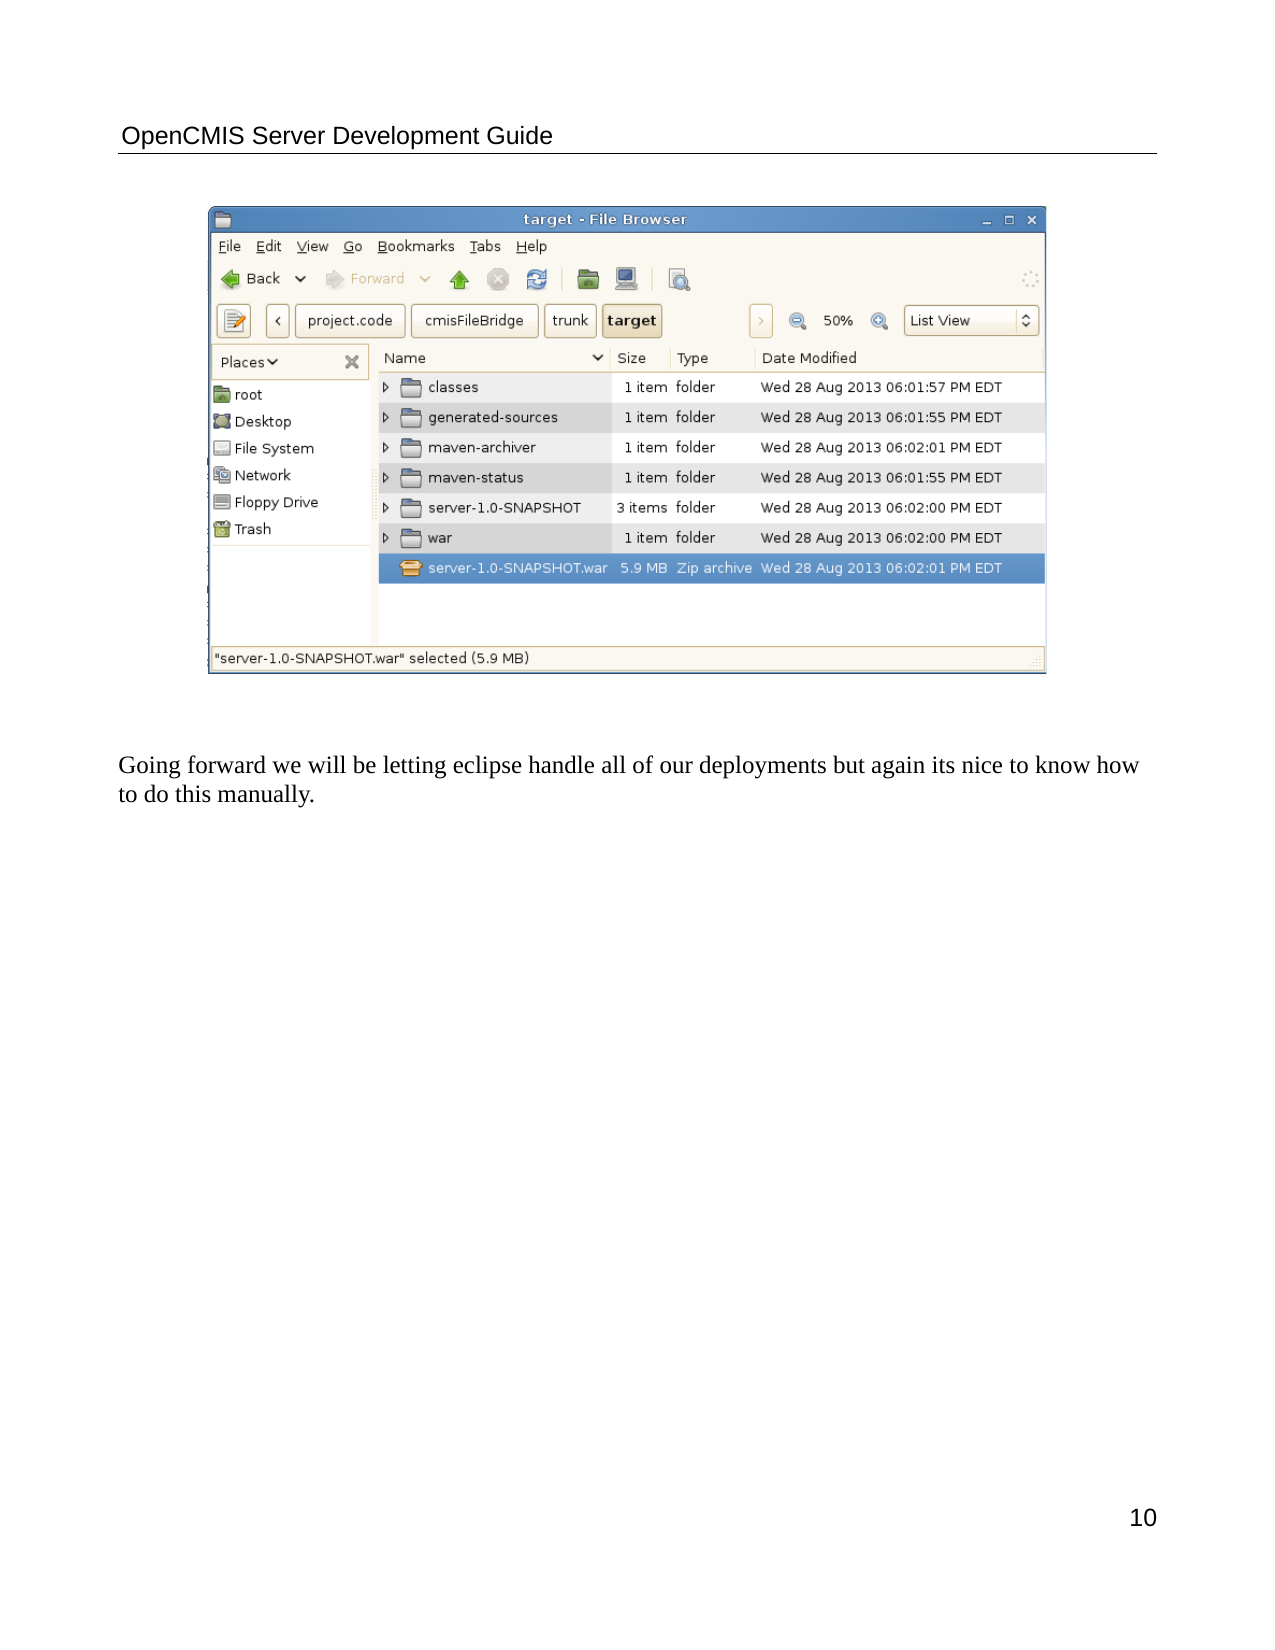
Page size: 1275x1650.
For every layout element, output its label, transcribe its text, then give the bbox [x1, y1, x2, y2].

picture [207, 206, 1047, 674]
text Going forward we will be letting eclipse handle all of our deployments but again its nice to know how to do this manually. [118, 750, 1157, 808]
